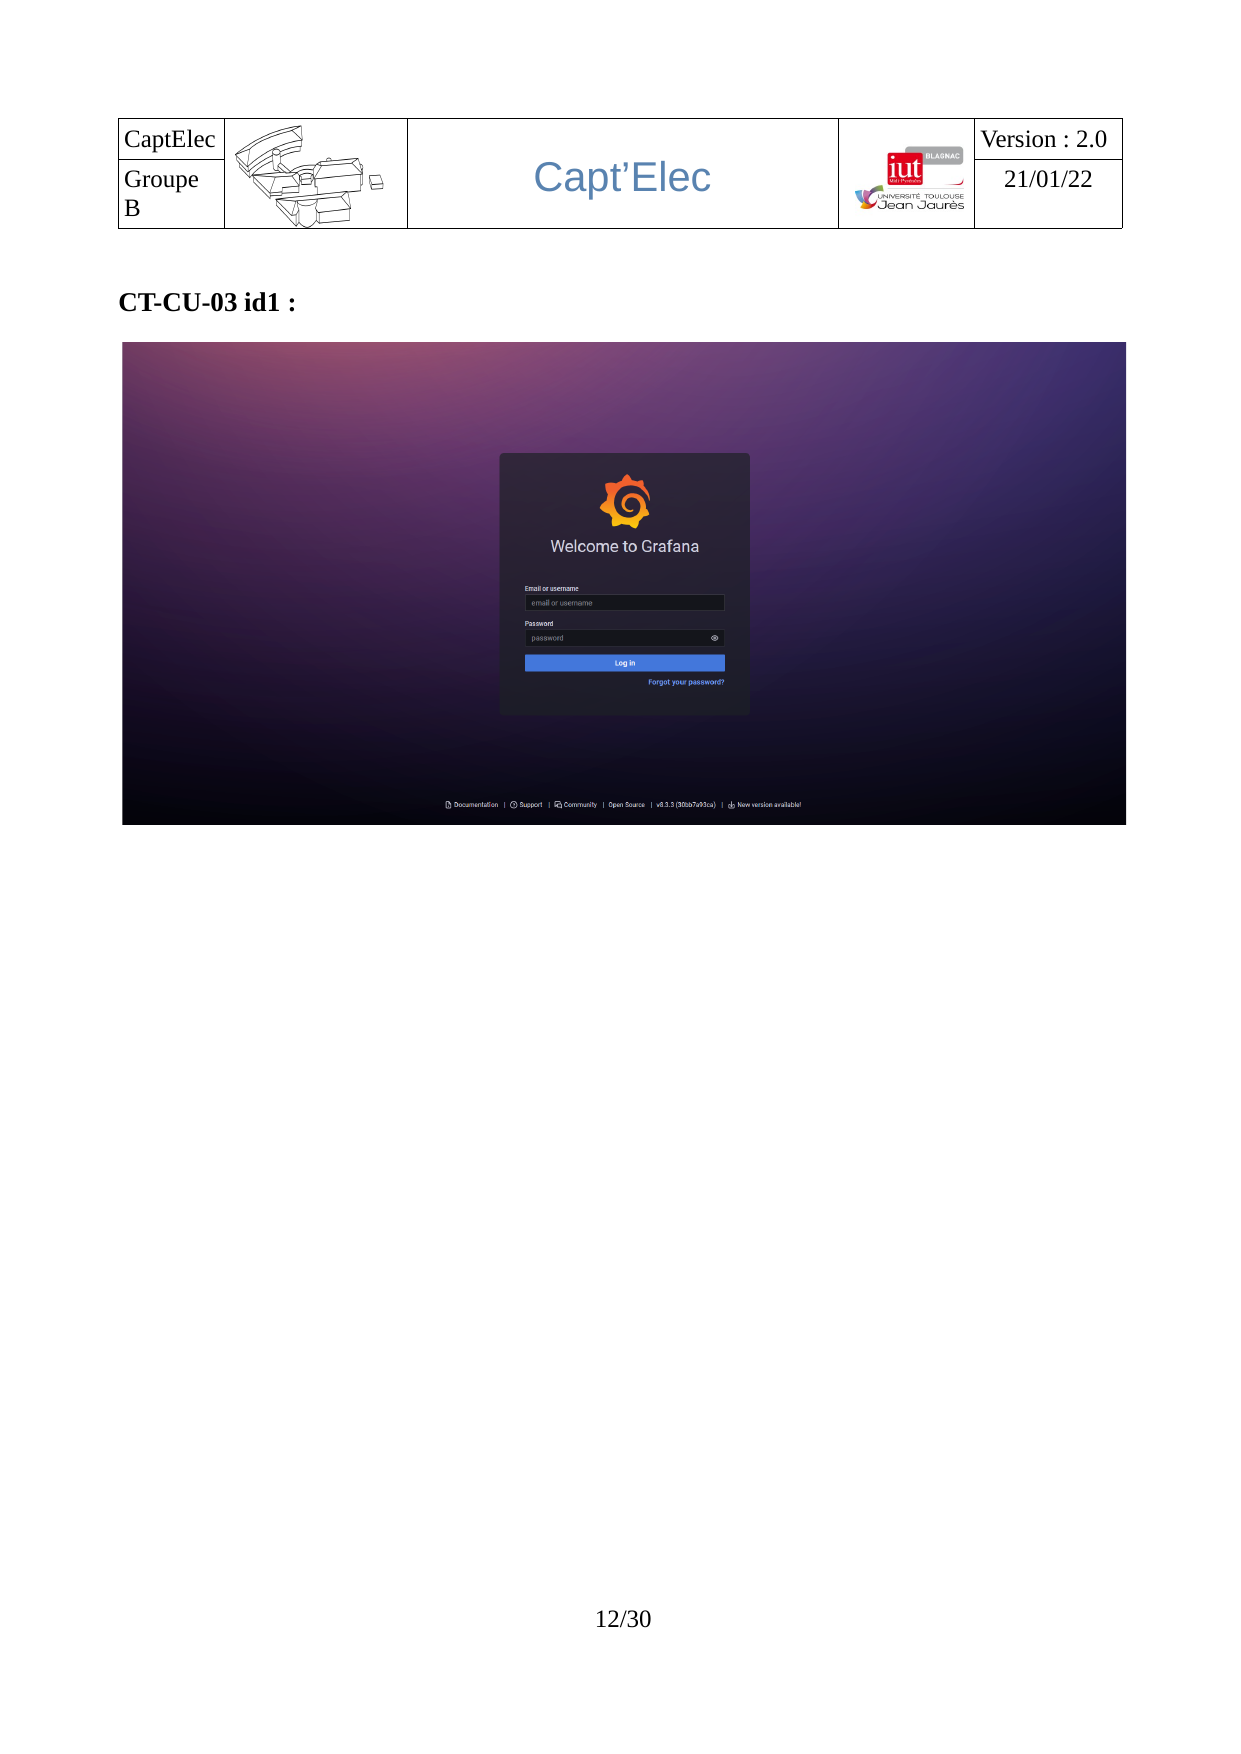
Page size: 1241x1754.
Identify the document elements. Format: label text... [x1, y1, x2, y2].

picture [855, 128, 964, 228]
picture [122, 342, 1127, 825]
picture [230, 120, 389, 234]
text CT-CU-03 id1 : [118, 286, 1122, 317]
